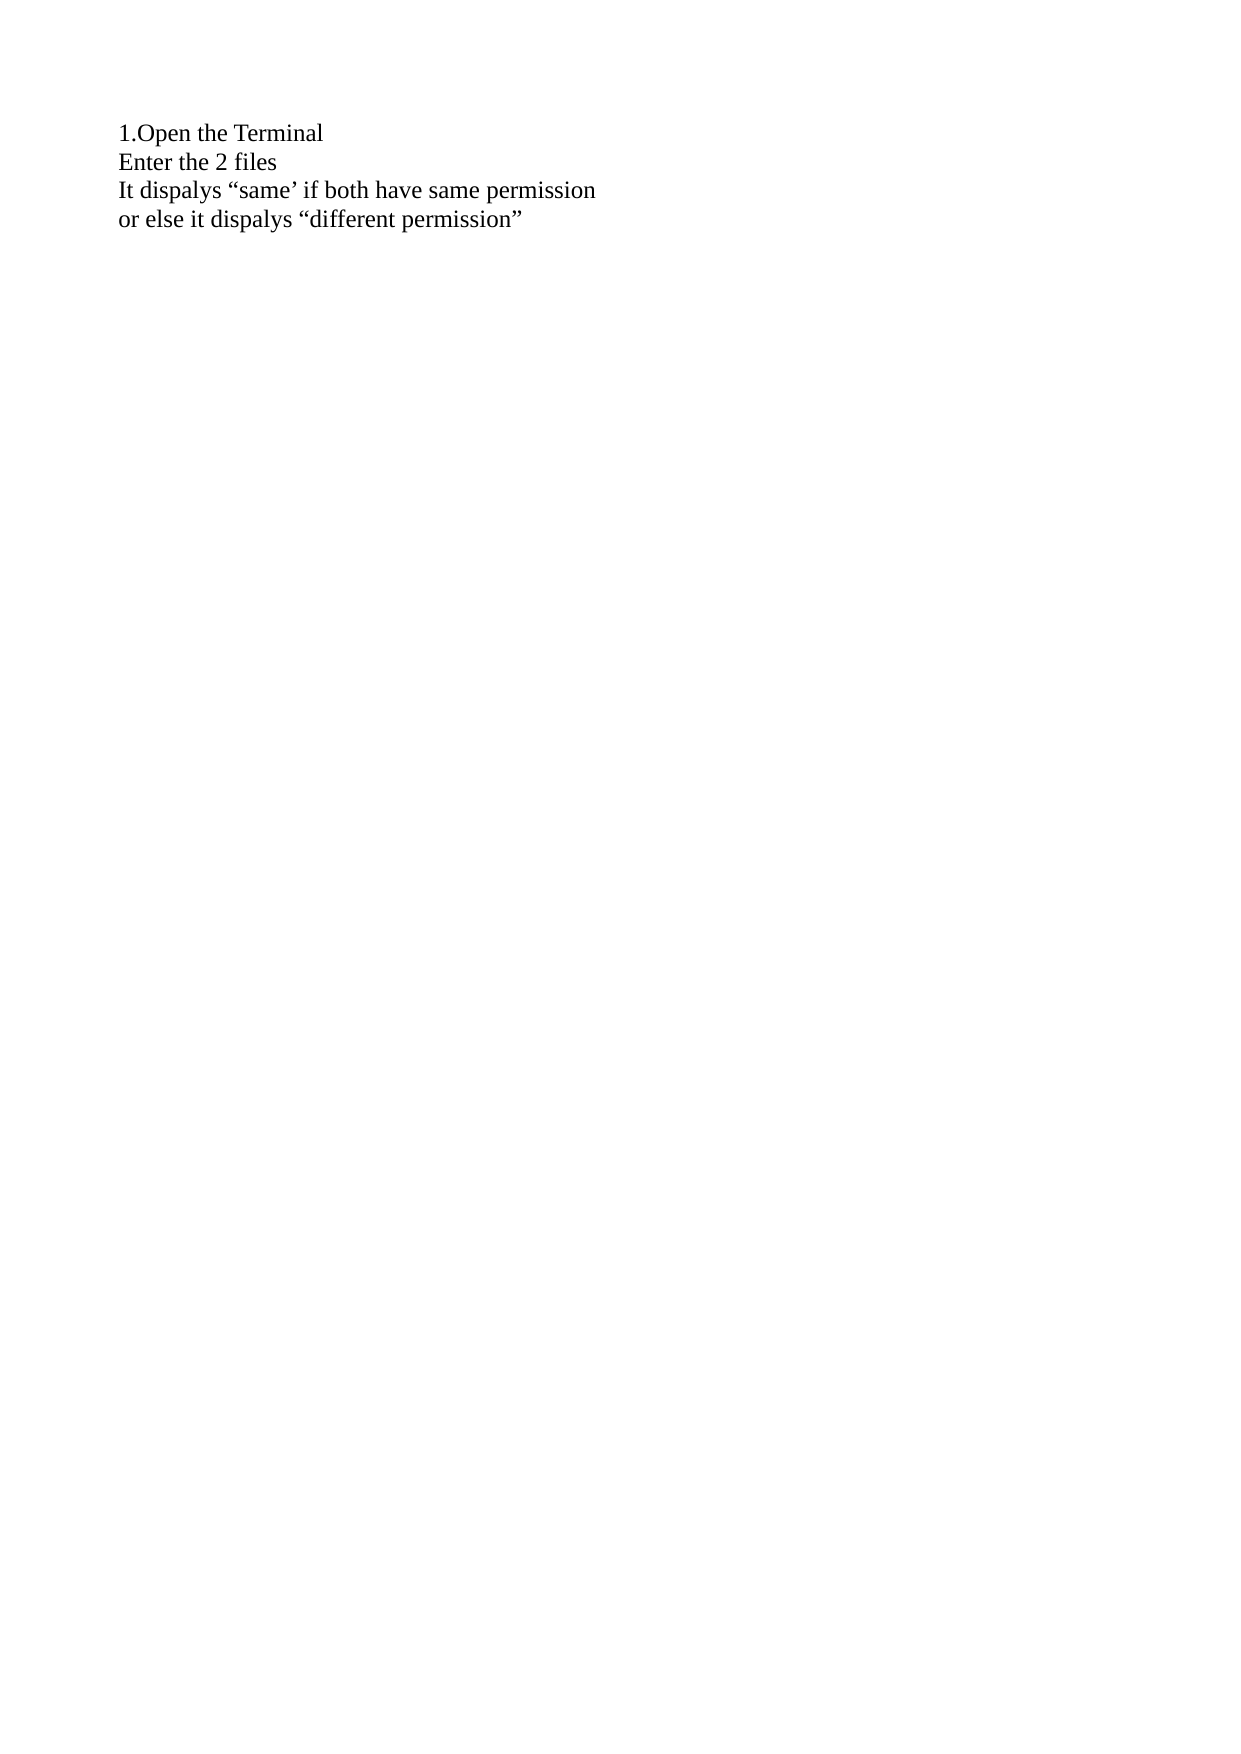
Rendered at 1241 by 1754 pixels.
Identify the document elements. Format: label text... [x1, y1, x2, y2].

text 1.Open the Terminal [118, 118, 1122, 147]
text or else it dispalys “different permission” [118, 204, 1122, 233]
text It dispalys “same’ if both have same permission [118, 176, 1122, 204]
text Enter the 2 files [118, 147, 1122, 176]
